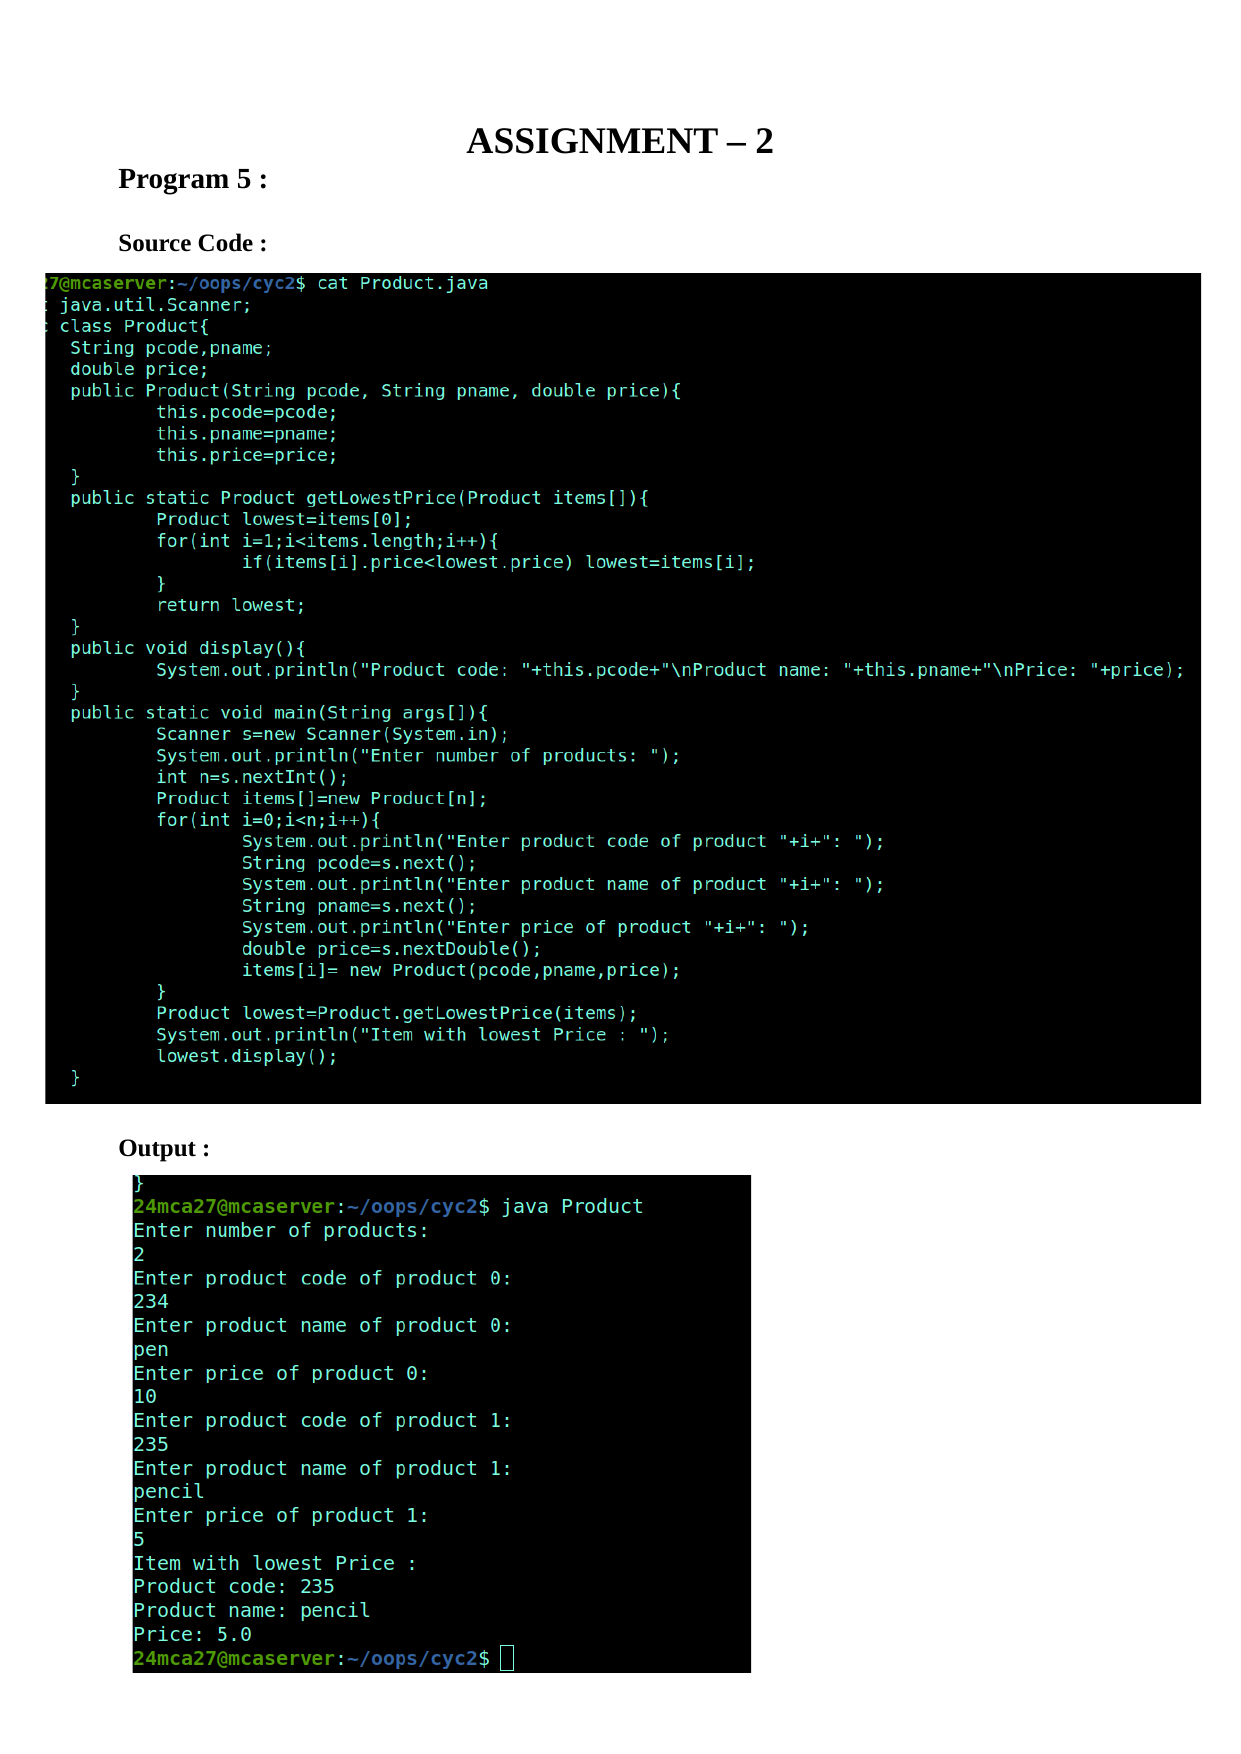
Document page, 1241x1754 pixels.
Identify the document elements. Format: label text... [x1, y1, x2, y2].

text Program 5 : [118, 161, 1122, 195]
text Source Code : [118, 228, 1122, 257]
text ASSIGNMENT – 2 [118, 118, 1122, 161]
picture [45, 273, 749, 1104]
text Output : [118, 1133, 1122, 1161]
